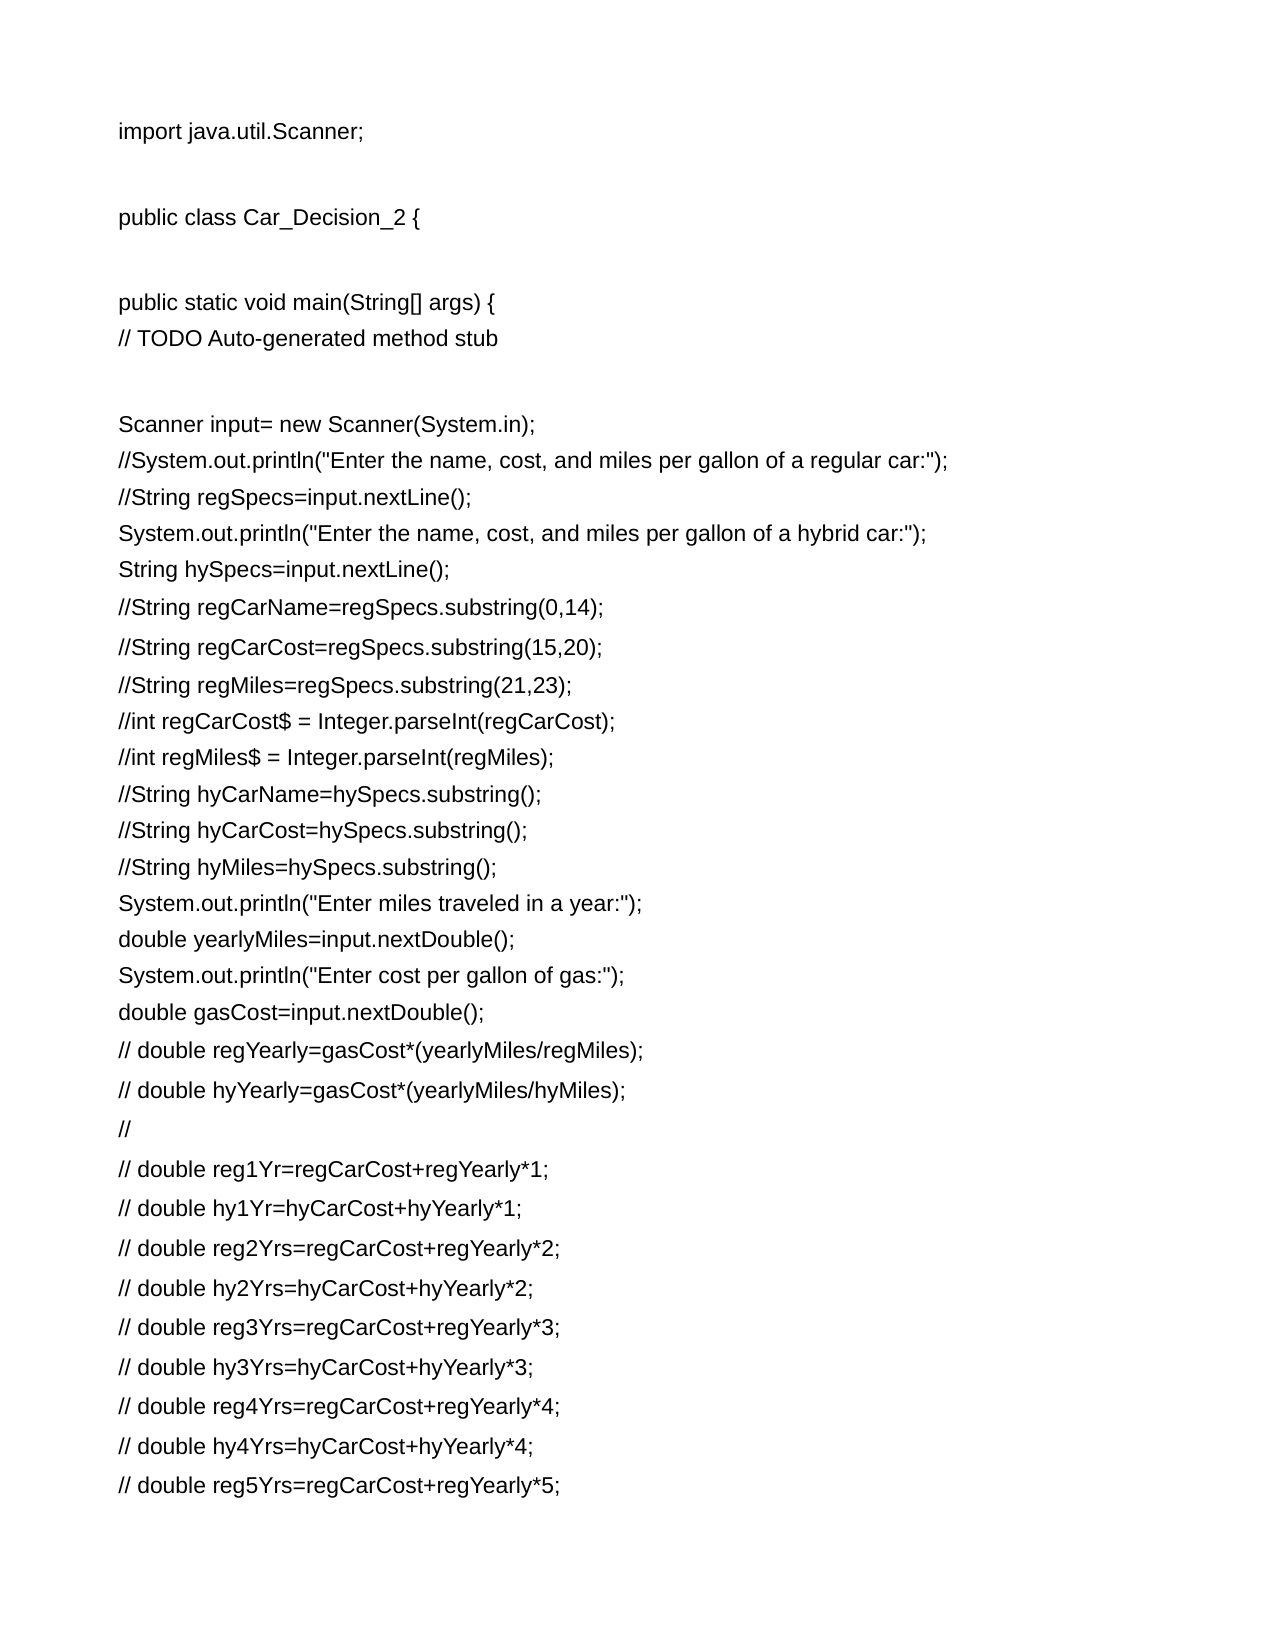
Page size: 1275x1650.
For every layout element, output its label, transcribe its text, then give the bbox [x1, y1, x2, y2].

text // TODO Auto-generated method stub [118, 325, 1157, 352]
text //String hyCarName=hySpecs.substring(); [118, 781, 1157, 807]
text Scanner input= new Scanner(System.in); [118, 411, 1157, 437]
text // double reg5Yrs=regCarCost+regYearly*5; [118, 1471, 1157, 1499]
text System.out.println("Enter cost per gallon of gas:"); [118, 962, 1157, 989]
text //String regCarName=regSpecs.substring(0,14); [118, 592, 1157, 621]
text //System.out.println("Enter the name, cost, and miles per gallon of a regular car:"); [118, 447, 1157, 473]
text //String hyMiles=hySpecs.substring(); [118, 853, 1157, 880]
text //int regMiles$ = Integer.parseInt(regMiles); [118, 744, 1157, 771]
text //int regCarCost$ = Integer.parseInt(regCarCost); [118, 708, 1157, 734]
text // double hy4Yrs=hyCarCost+hyYearly*4; [118, 1431, 1157, 1460]
text System.out.println("Enter the name, cost, and miles per gallon of a hybrid car:"); [118, 520, 1157, 546]
text //String regCarCost=regSpecs.substring(15,20); [118, 632, 1157, 661]
text public class Car_Decision_2 { [118, 203, 1157, 230]
text double gasCost=input.nextDouble(); [118, 999, 1157, 1025]
text // double hy3Yrs=hyCarCost+hyYearly*3; [118, 1352, 1157, 1381]
text // double regYearly=gasCost*(yearlyMiles/regMiles); [118, 1035, 1157, 1064]
text // double reg4Yrs=regCarCost+regYearly*4; [118, 1391, 1157, 1420]
text //String hyCarCost=hySpecs.substring(); [118, 817, 1157, 843]
text // double reg1Yr=regCarCost+regYearly*1; [118, 1154, 1157, 1183]
text System.out.println("Enter miles traveled in a year:"); [118, 890, 1157, 916]
text // double hyYearly=gasCost*(yearlyMiles/hyMiles); [118, 1075, 1157, 1103]
text public static void main(String[] args) { [118, 289, 1157, 315]
text // double hy2Yrs=hyCarCost+hyYearly*2; [118, 1273, 1157, 1301]
text double yearlyMiles=input.nextDouble(); [118, 926, 1157, 952]
text //String regSpecs=input.nextLine(); [118, 483, 1157, 510]
text // double reg3Yrs=regCarCost+regYearly*3; [118, 1312, 1157, 1341]
text import java.util.Scanner; [118, 118, 1157, 144]
text String hySpecs=input.nextLine(); [118, 556, 1157, 582]
text //String regMiles=regSpecs.substring(21,23); [118, 672, 1157, 698]
text // [118, 1114, 1157, 1143]
text // double reg2Yrs=regCarCost+regYearly*2; [118, 1233, 1157, 1262]
text // double hy1Yr=hyCarCost+hyYearly*1; [118, 1193, 1157, 1222]
